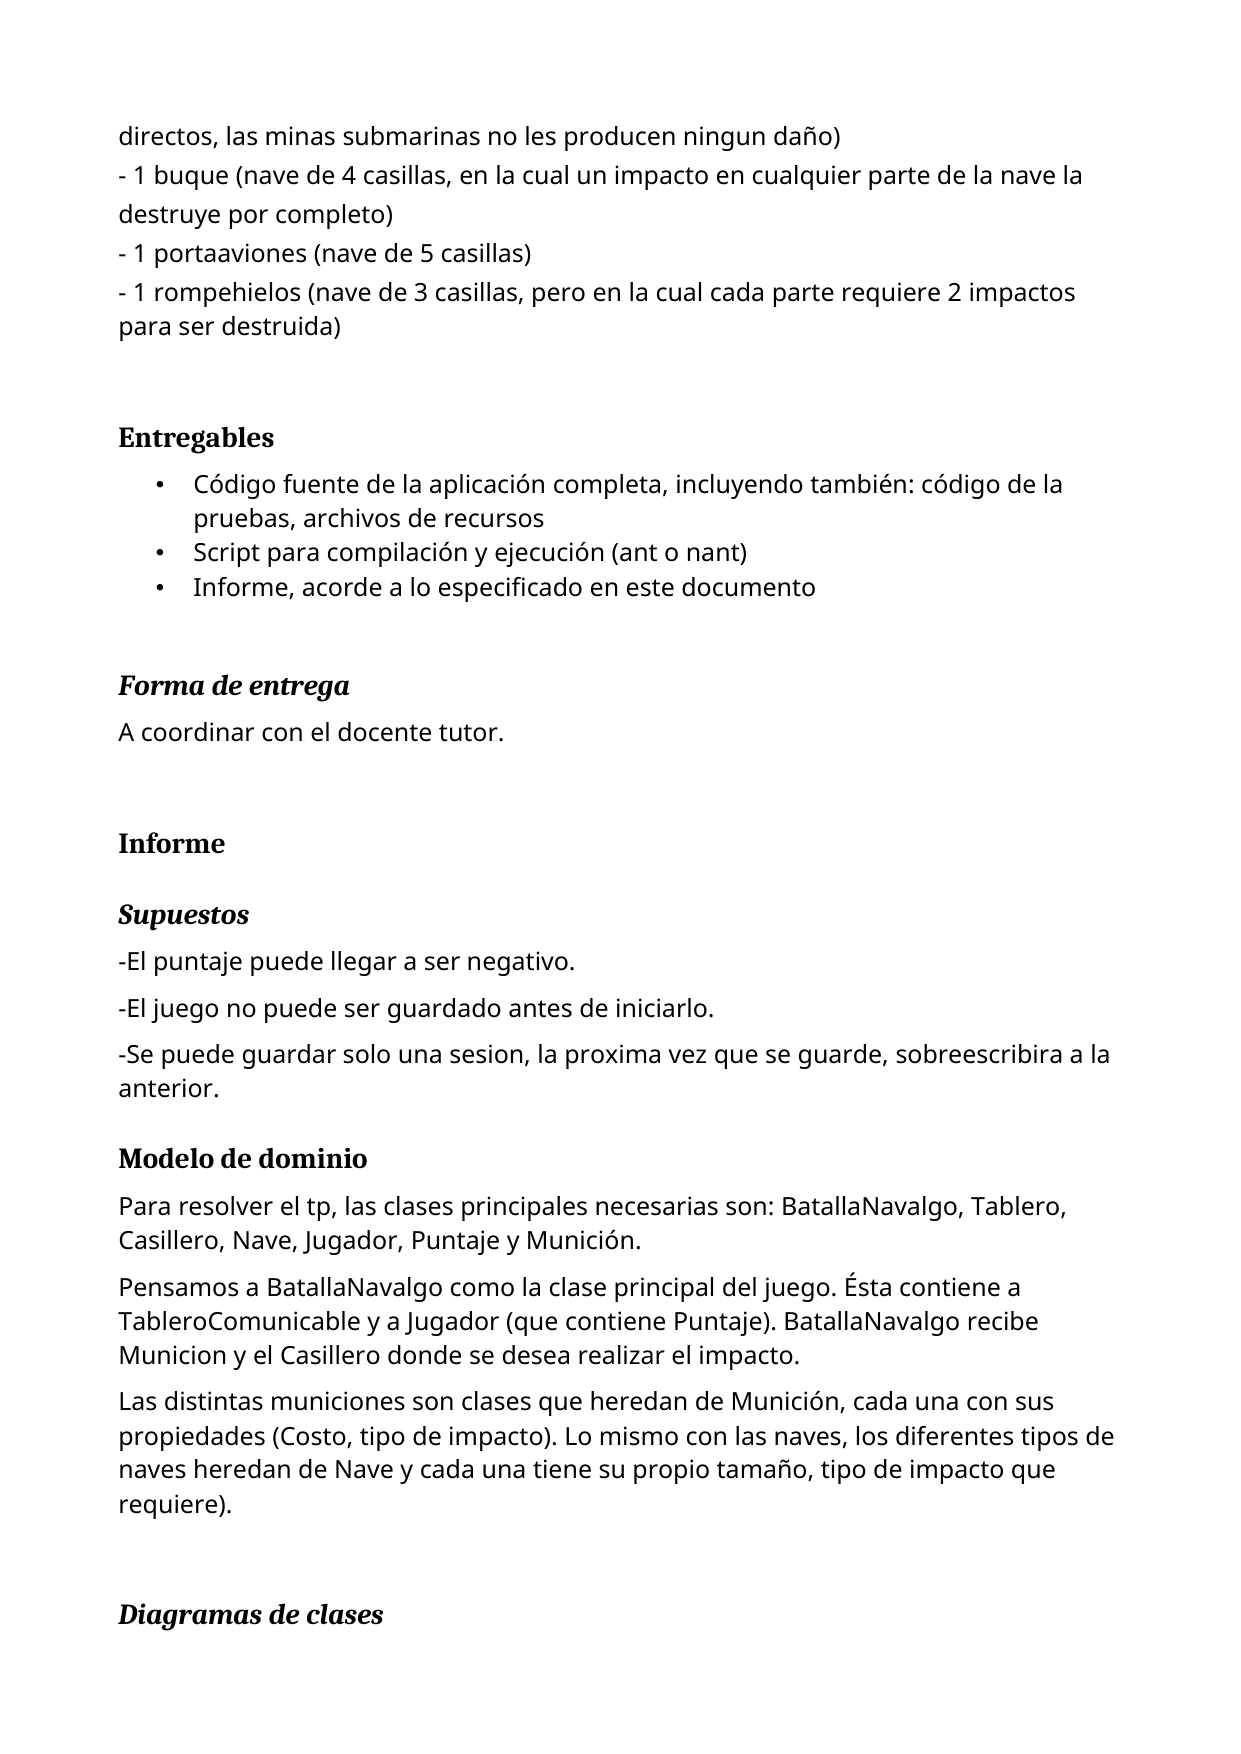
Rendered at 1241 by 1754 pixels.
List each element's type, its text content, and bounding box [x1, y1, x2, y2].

list Script para compilación y ejecución (ant o nant) [156, 535, 1122, 569]
text Diagramas de clases [118, 1598, 1122, 1632]
text directos, las minas submarinas no les producen ningun daño) [118, 118, 1122, 152]
text Modelo de dominio [118, 1143, 1122, 1176]
text Supuestos [118, 898, 1122, 931]
text Pensamos a BatallaNavalgo como la clase principal del juego. Ésta contiene a TableroComunicable y a Jugador (que contiene Puntaje). BatallaNavalgo recibe Municion y el Casillero donde se desea realizar el impacto. [118, 1269, 1122, 1372]
list Informe, acorde a lo especificado en este documento [156, 569, 1122, 603]
text - 1 rompehielos (nave de 3 casillas, pero en la cual cada parte requiere 2 impactos para ser destruida) [118, 275, 1122, 343]
text -El puntaje puede llegar a ser negativo. [118, 944, 1122, 978]
text -El juego no puede ser guardado antes de iniciarlo. [118, 991, 1122, 1024]
text - 1 portaaviones (nave de 5 casillas) [118, 236, 1122, 270]
text - 1 buque (nave de 4 casillas, en la cual un impacto en cualquier parte de la nave la destruye por completo) [118, 157, 1122, 231]
text Para resolver el tp, las clases principales necesarias son: BatallaNavalgo, Tablero, Casillero, Nave, Jugador, Puntaje y Munición. [118, 1189, 1122, 1257]
text Entregables [118, 421, 1122, 454]
text A coordinar con el docente tutor. [118, 715, 1122, 749]
text -Se puede guardar solo una sesion, la proxima vez que se guarde, sobreescribira a la anterior. [118, 1037, 1122, 1105]
text Forma de entrega [118, 669, 1122, 702]
text Informe [118, 827, 1122, 860]
list Código fuente de la aplicación completa, incluyendo también: código de la pruebas, archivos de recursos [156, 467, 1122, 535]
text Las distintas municiones son clases que heredan de Munición, cada una con sus propiedades (Costo, tipo de impacto). Lo mismo con las naves, los diferentes tipos de naves heredan de Nave y cada una tiene su propio tamaño, tipo de impacto que requiere). [118, 1384, 1122, 1520]
